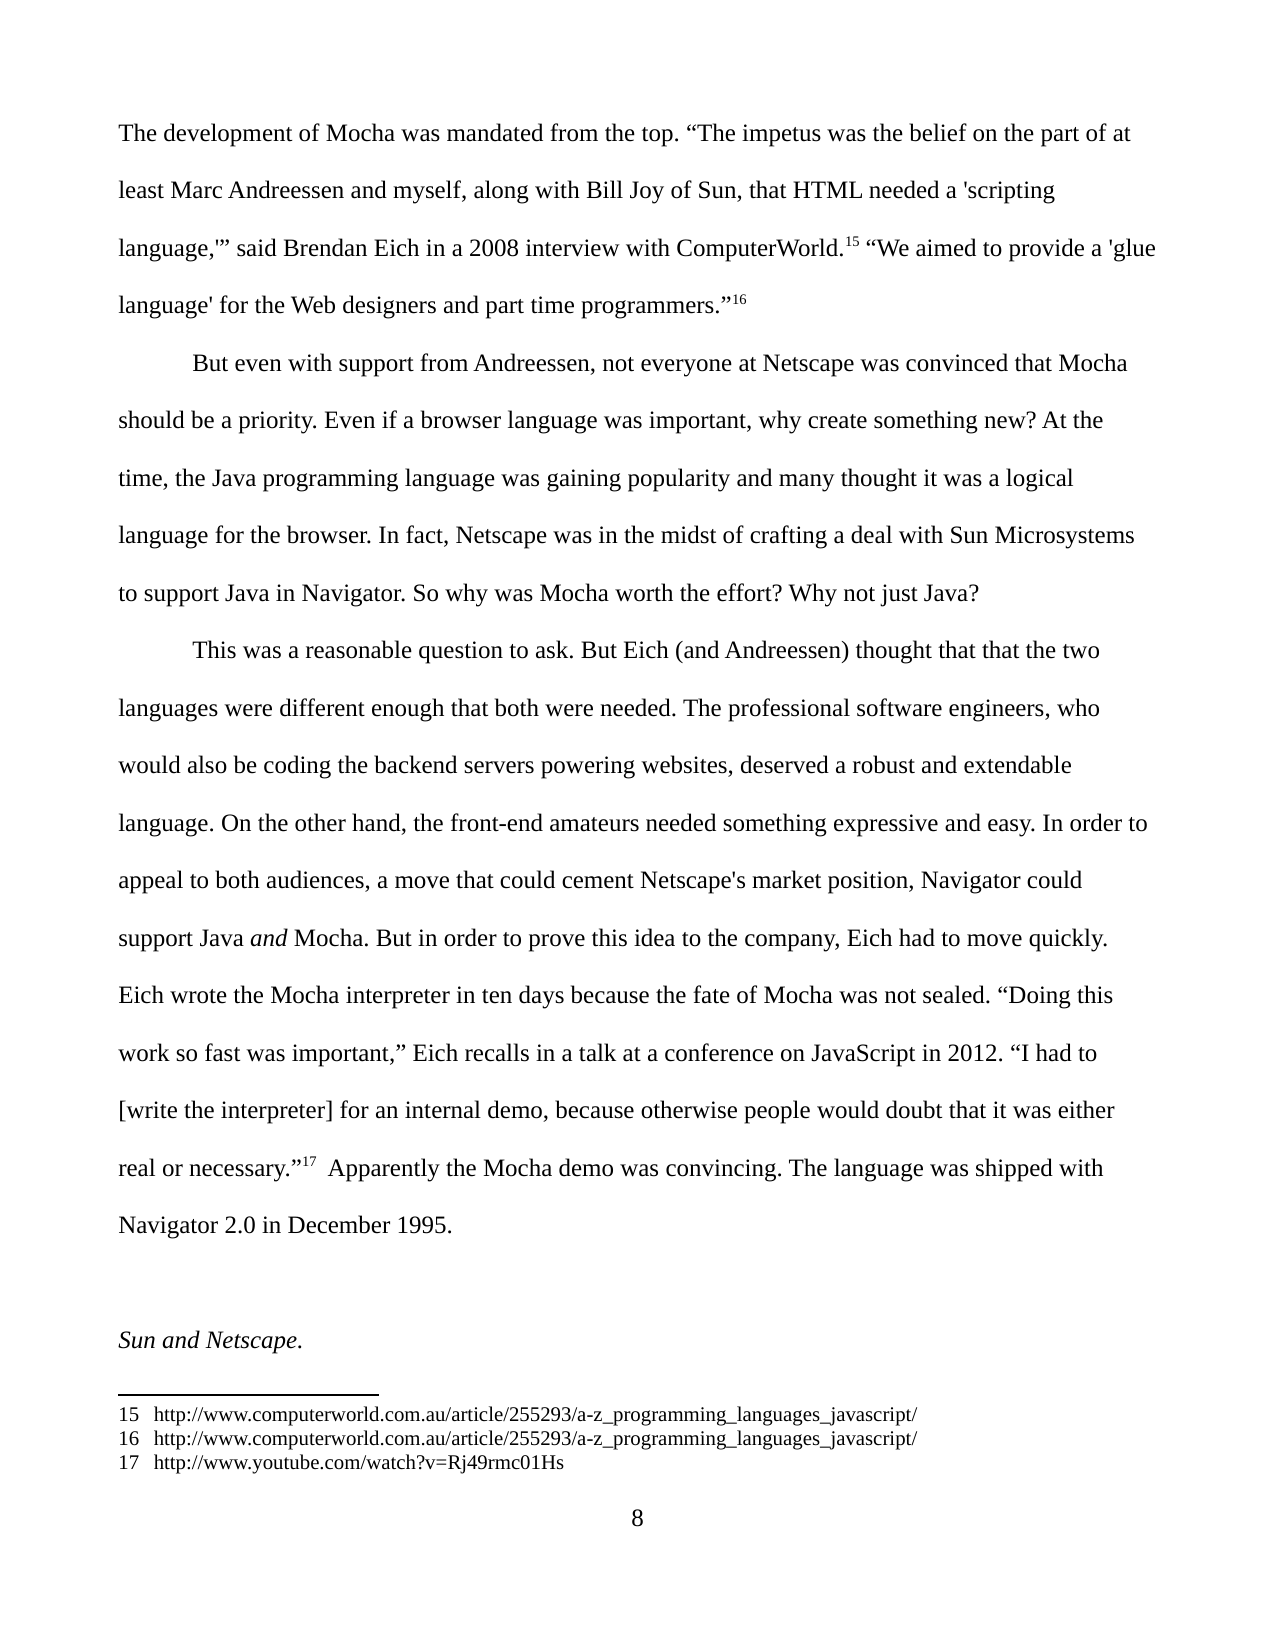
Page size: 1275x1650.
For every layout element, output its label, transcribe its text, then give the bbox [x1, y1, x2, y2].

text The development of Mocha was mandated from the top. “The impetus was the belief on the part of at least Marc Andreessen and myself, along with Bill Joy of Sun, that HTML needed a 'scripting language,'” said Brendan Eich in a 2008 interview with ComputerWorld. “We aimed to provide a 'glue language' for the Web designers and part time programmers.” [118, 118, 1157, 319]
text Sun and Netscape. [118, 1326, 1157, 1354]
text http://www.computerworld.com.au/article/255293/a-z_programming_languages_javascript/ [118, 1426, 1157, 1449]
text http://www.computerworld.com.au/article/255293/a-z_programming_languages_javascript/ [118, 1401, 1157, 1426]
text This was a reasonable question to ask. But Eich (and Andreessen) thought that that the two languages were different enough that both were needed. The professional software engineers, who would also be coding the backend servers powering websites, deserved a robust and extendable language. On the other hand, the front-end amateurs needed something expressive and easy. In order to appeal to both audiences, a move that could cement Netscape's market position, Navigator could support Java and Mocha. But in order to prove this idea to the company, Eich had to move quickly. Eich wrote the Mocha interpreter in ten days because the fate of Mocha was not sealed. “Doing this work so fast was important,” Eich recalls in a talk at a conference on JavaScript in 2012. “I had to [write the interpreter] for an internal demo, because otherwise people would doubt that it was either real or necessary.” Apparently the Mocha demo was convincing. The language was shipped with Navigator 2.0 in December 1995. [118, 636, 1157, 1239]
text But even with support from Andreessen, not everyone at Netscape was convinced that Mocha should be a priority. Even if a browser language was important, why create something new? At the time, the Java programming language was gaining popularity and many thought it was a logical language for the browser. In fact, Netscape was in the midst of crafting a deal with Sun Microsystems to support Java in Navigator. So why was Mocha worth the effort? Why not just Java? [118, 348, 1157, 607]
text http://www.youtube.com/watch?v=Rj49rmc01Hs [118, 1449, 1157, 1474]
